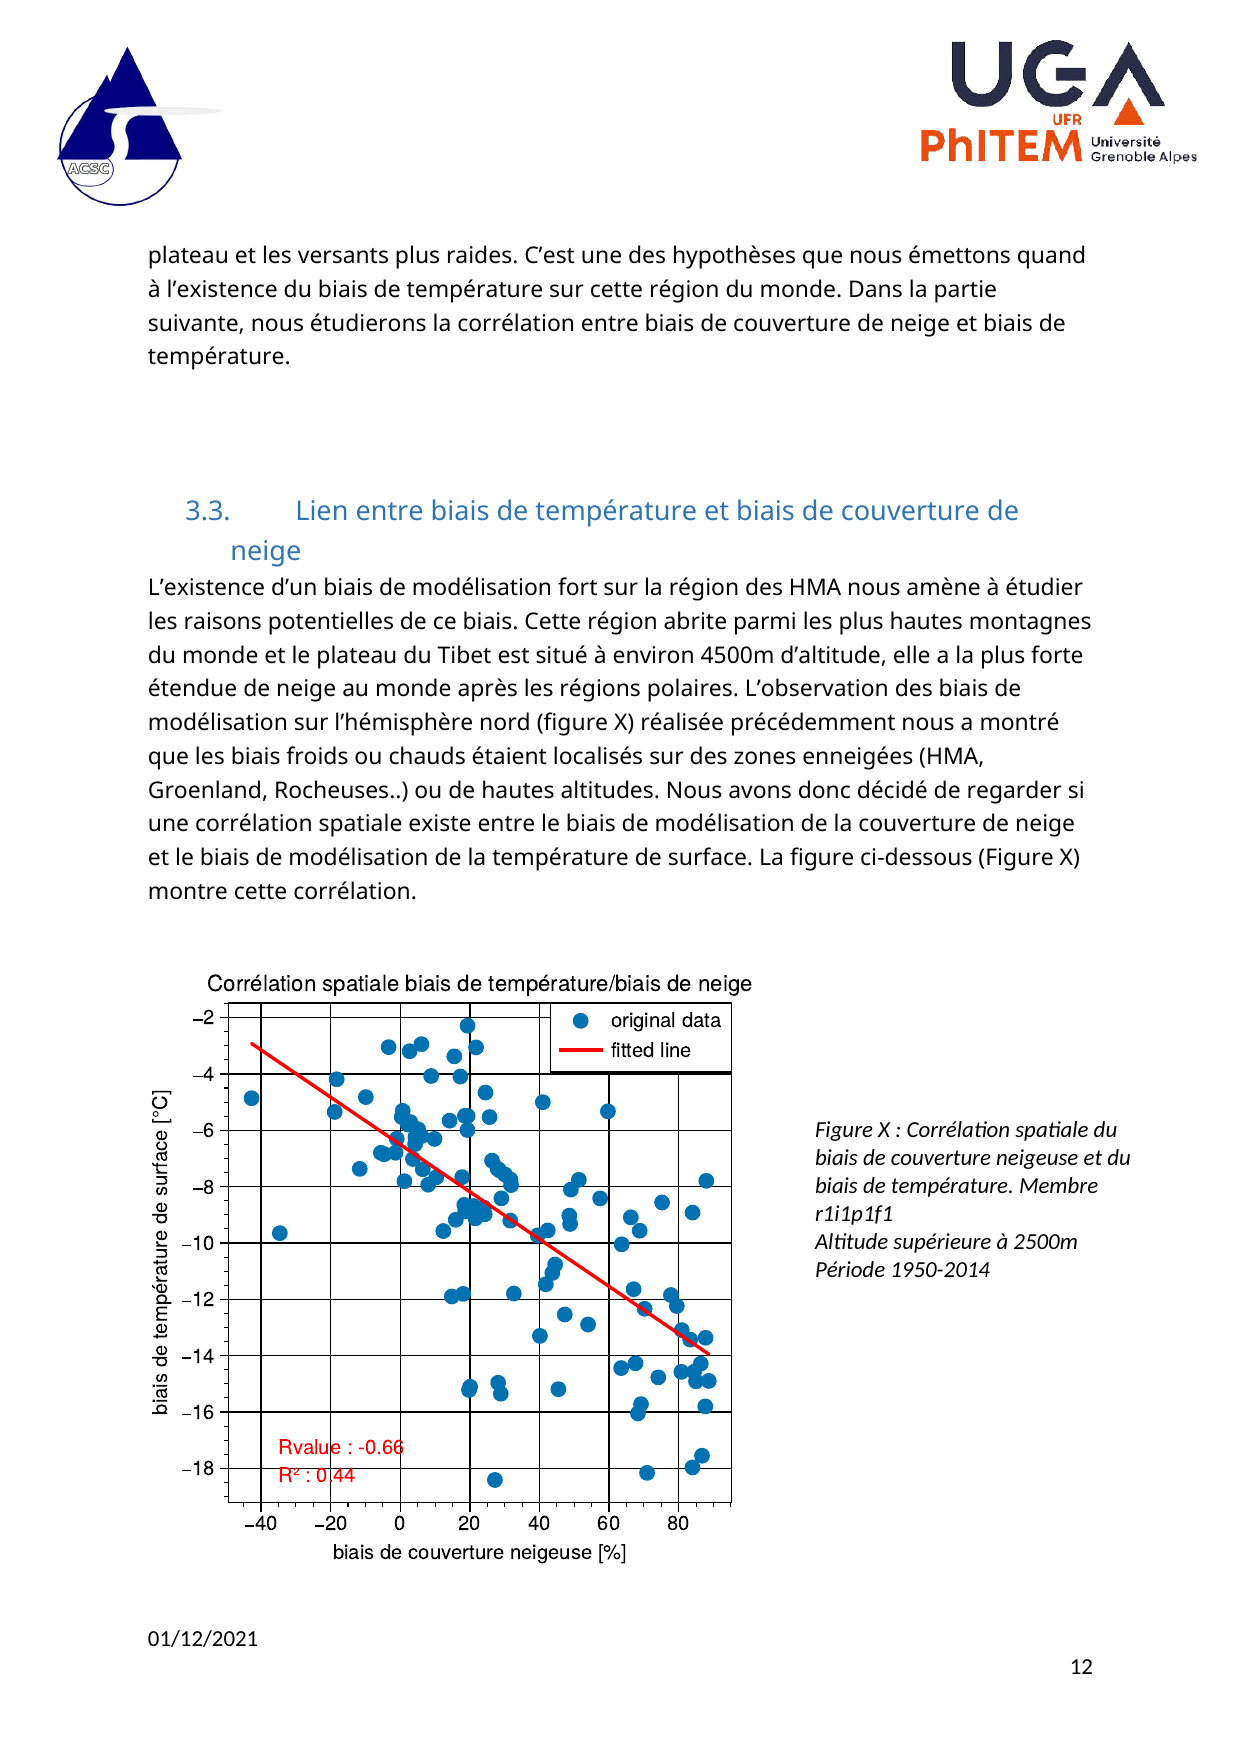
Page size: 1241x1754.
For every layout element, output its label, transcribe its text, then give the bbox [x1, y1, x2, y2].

subtitle Lien entre biais de température et biais de couverture de neige [185, 491, 1093, 568]
picture [43, 40, 227, 224]
text L’existence d’un biais de modélisation fort sur la région des HMA nous amène à étudier les raisons potentielles de ce biais. Cette région abrite parmi les plus hautes montagnes du monde et le plateau du Tibet est situé à environ 4500m d’altitude, elle a la plus forte étendue de neige au monde après les régions polaires. L’observation des biais de modélisation sur l’hémisphère nord (figure X) réalisée précédemment nous a montré que les biais froids ou chauds étaient localisés sur des zones enneigées (HMA, Groenland, Rocheuses..) ou de hautes altitudes. Nous avons donc décidé de regarder si une corrélation spatiale existe entre le biais de modélisation de la couverture de neige et le biais de modélisation de la température de surface. La figure ci-dessous (Figure X) montre cette corrélation. [148, 571, 1093, 906]
text plateau et les versants plus raides. C’est une des hypothèses que nous émettons quand à l’existence du biais de température sur cette région du monde. Dans la partie suivante, nous étudierons la corrélation entre biais de couverture de neige et biais de température. [148, 239, 1093, 371]
picture [921, 40, 1197, 164]
